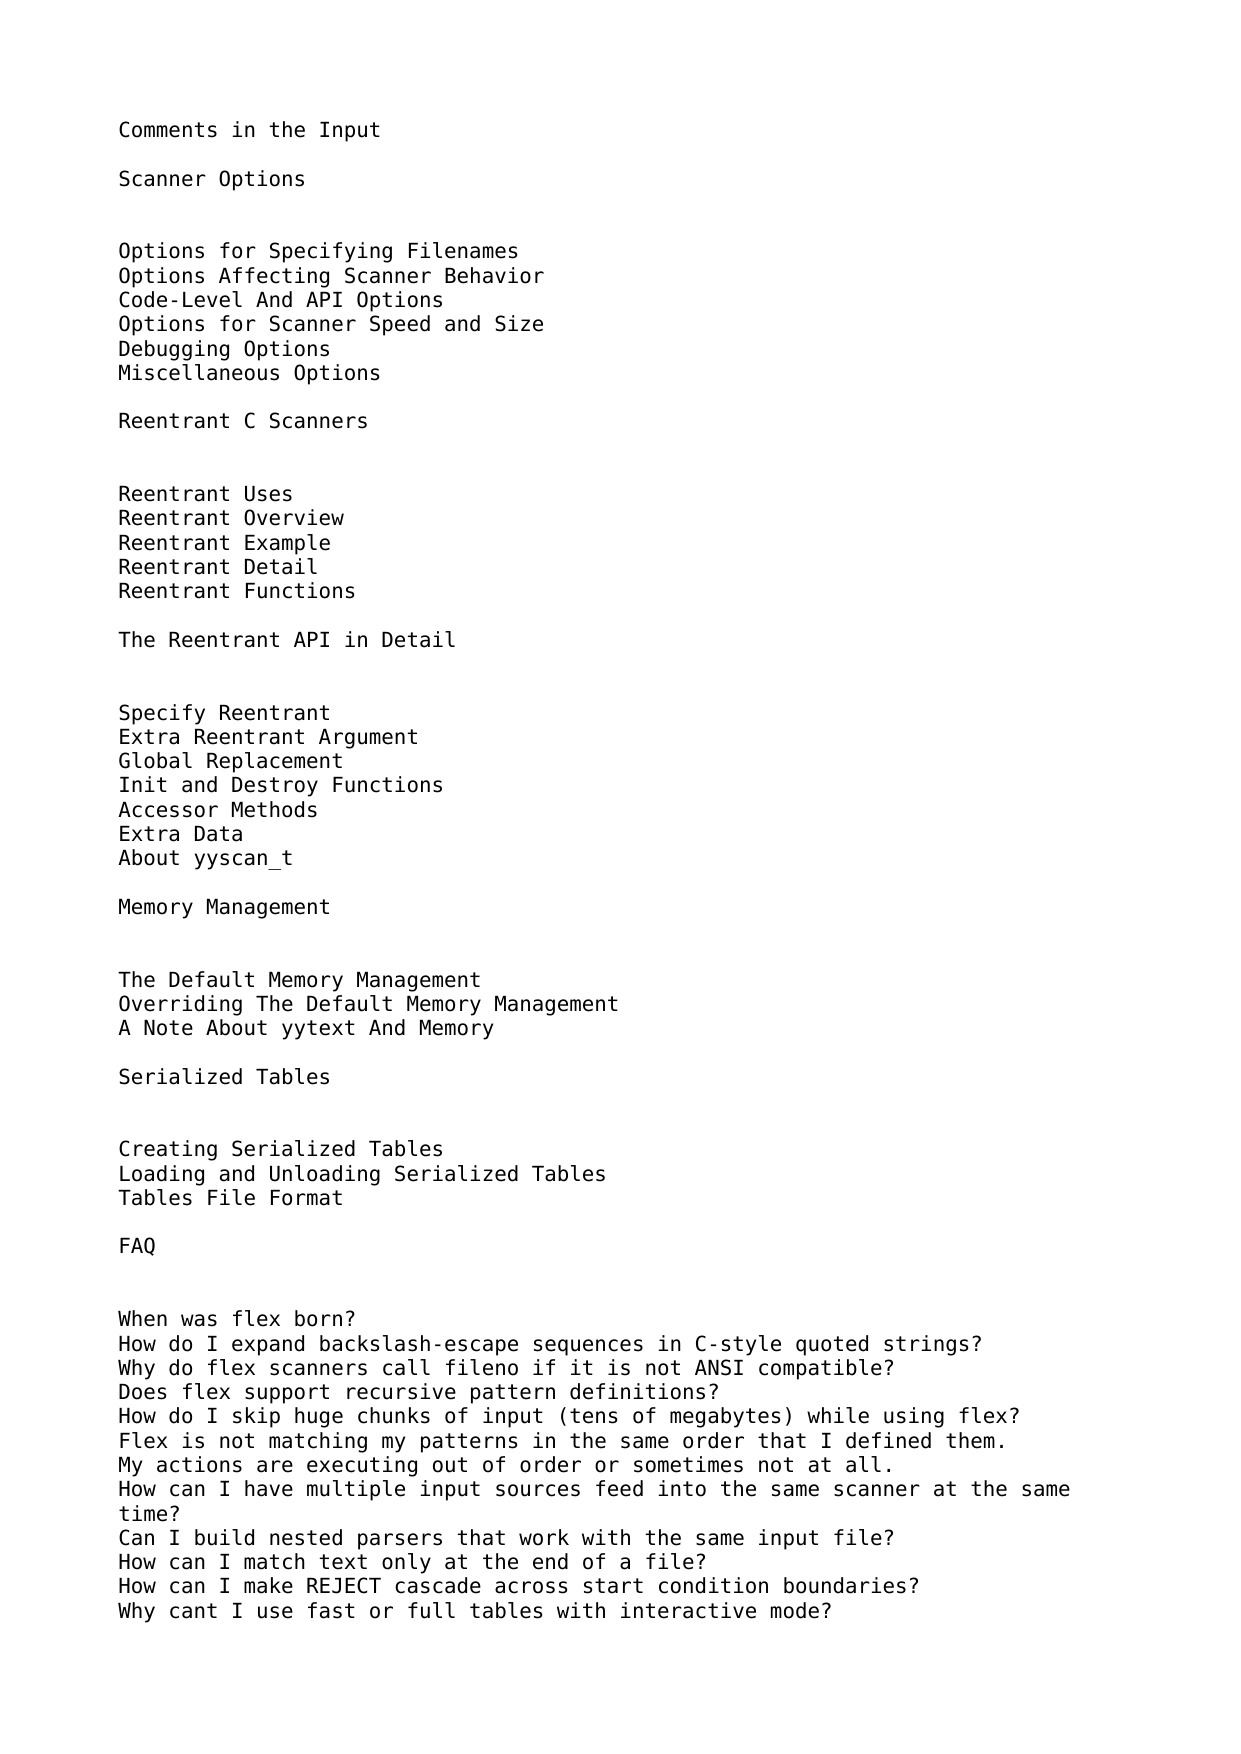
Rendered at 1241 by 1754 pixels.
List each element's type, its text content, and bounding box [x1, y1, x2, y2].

text Why do flex scanners call fileno if it is not ANSI compatible? [118, 1356, 1122, 1380]
text Overriding The Default Memory Management [118, 992, 1122, 1016]
text Reentrant C Scanners [118, 409, 1122, 434]
text Why cant I use fast or full tables with interactive mode? [118, 1599, 1122, 1623]
text Reentrant Functions [118, 579, 1122, 603]
text Accessor Methods [118, 798, 1122, 822]
text Extra Reentrant Argument [118, 725, 1122, 749]
text Scanner Options [118, 167, 1122, 191]
text Debugging Options [118, 337, 1122, 361]
text Code-Level And API Options [118, 288, 1122, 312]
text Global Replacement [118, 749, 1122, 773]
text Miscellaneous Options [118, 361, 1122, 385]
text Reentrant Overview [118, 506, 1122, 531]
text When was flex born? [118, 1307, 1122, 1332]
text Init and Destroy Functions [118, 773, 1122, 798]
text Creating Serialized Tables [118, 1137, 1122, 1162]
text My actions are executing out of order or sometimes not at all. [118, 1453, 1122, 1477]
text Memory Management [118, 895, 1122, 919]
text Loading and Unloading Serialized Tables [118, 1162, 1122, 1186]
text Comments in the Input [118, 118, 1122, 142]
text Can I build nested parsers that work with the same input file? [118, 1526, 1122, 1550]
text Reentrant Uses [118, 482, 1122, 506]
text Options Affecting Scanner Behavior [118, 264, 1122, 288]
text Tables File Format [118, 1186, 1122, 1210]
text Flex is not matching my patterns in the same order that I defined them. [118, 1429, 1122, 1453]
text Extra Data [118, 822, 1122, 846]
text How do I skip huge chunks of input (tens of megabytes) while using flex? [118, 1404, 1122, 1429]
text Reentrant Detail [118, 555, 1122, 579]
text The Default Memory Management [118, 968, 1122, 992]
text Does flex support recursive pattern definitions? [118, 1380, 1122, 1404]
text How can I match text only at the end of a file? [118, 1550, 1122, 1574]
text How can I make REJECT cascade across start condition boundaries? [118, 1574, 1122, 1599]
text FAQ [118, 1234, 1122, 1259]
text Reentrant Example [118, 531, 1122, 555]
text Specify Reentrant [118, 701, 1122, 725]
text How do I expand backslash-escape sequences in C-style quoted strings? [118, 1332, 1122, 1356]
text Options for Specifying Filenames [118, 239, 1122, 264]
text About yyscan_t [118, 846, 1122, 871]
text How can I have multiple input sources feed into the same scanner at the same time? [118, 1477, 1122, 1526]
text A Note About yytext And Memory [118, 1016, 1122, 1040]
text Options for Scanner Speed and Size [118, 312, 1122, 337]
text Serialized Tables [118, 1065, 1122, 1089]
text The Reentrant API in Detail [118, 628, 1122, 652]
